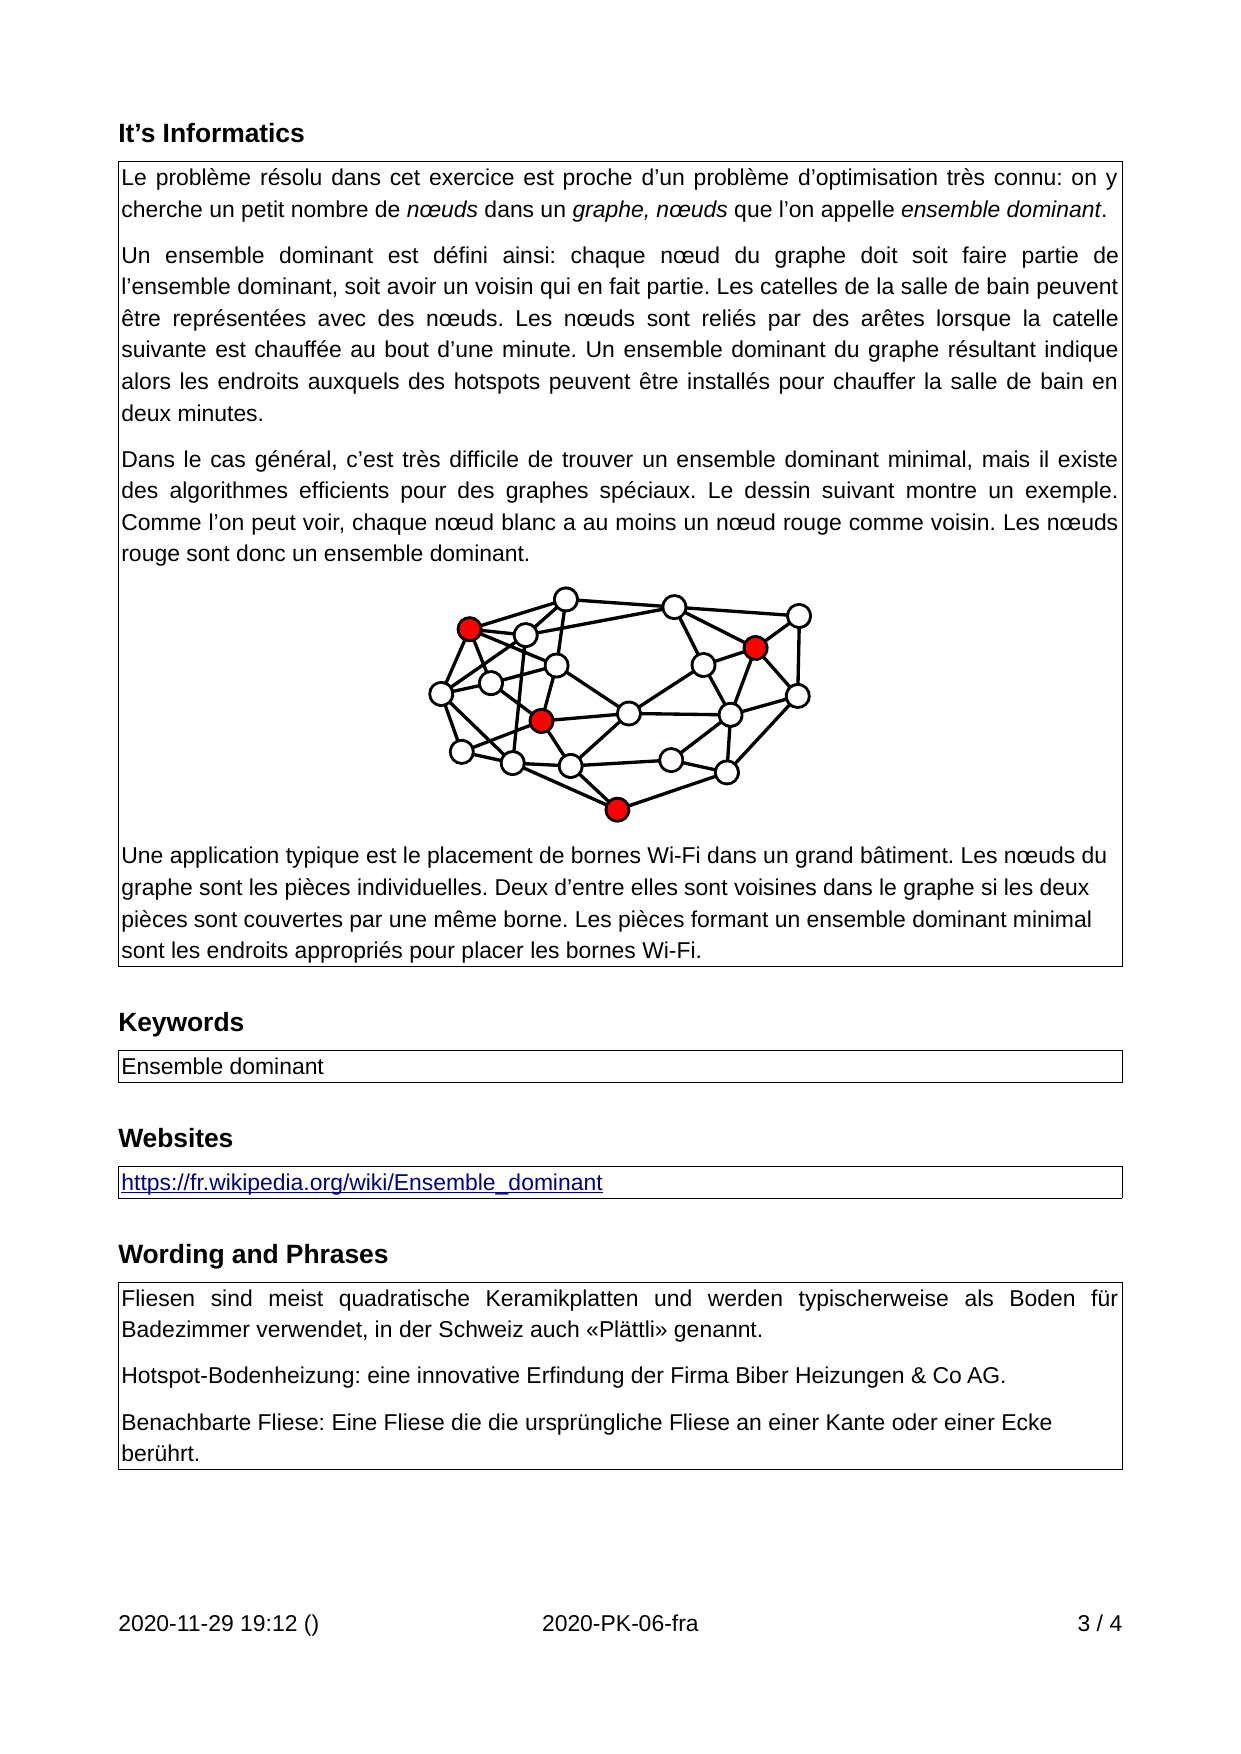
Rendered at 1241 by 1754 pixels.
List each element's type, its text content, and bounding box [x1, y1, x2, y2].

text Une application typique est le placement de bornes Wi-Fi dans un grand bâtiment. Les nœuds du graphe sont les pièces individuelles. Deux d’entre elles sont voisines dans le graphe si les deux pièces sont couvertes par une même borne. Les pièces formant un ensemble dominant minimal sont les endroits appropriés pour placer les bornes Wi-Fi. [119, 839, 1122, 966]
text Ensemble dominant [119, 1051, 1122, 1082]
text Le problème résolu dans cet exercice est proche d’un problème d’optimisation très connu: on y cherche un petit nombre de nœuds dans un graphe, nœuds que l’on appelle ensemble dominant. [119, 162, 1122, 222]
subtitle It’s Informatics [118, 118, 1122, 148]
text Benachbarte Fliese: Eine Fliese die die ursprüngliche Fliese an einer Kante oder einer Ecke berührt. [119, 1406, 1122, 1469]
text Fliesen sind meist quadratische Keramikplatten und werden typischerweise als Boden für Badezimmer verwendet, in der Schweiz auch «Plättli» genannt. [119, 1283, 1122, 1343]
subtitle Keywords [118, 1007, 1122, 1037]
subtitle Websites [118, 1123, 1122, 1153]
text Un ensemble dominant est défini ainsi: chaque nœud du graphe doit soit faire partie de l’ensemble dominant, soit avoir un voisin qui en fait partie. Les catelles de la salle de bain peuvent être représentées avec des nœuds. Les nœuds sont reliés par des arêtes lorsque la catelle suivante est chauffée au bout d’une minute. Un ensemble dominant du graphe résultant indique alors les endroits auxquels des hotspots peuvent être installés pour chauffer la salle de bain en deux minutes. [119, 239, 1122, 426]
subtitle Wording and Phrases [118, 1239, 1122, 1269]
text Dans le cas général, c’est très difficile de trouver un ensemble dominant minimal, mais il existe des algorithmes efficients pour des graphes spéciaux. Le dessin suivant montre un exemple. Comme l’on peut voir, chaque nœud blanc a au moins un nœud rouge comme voisin. Les nœuds rouge sont donc un ensemble dominant. [119, 443, 1122, 567]
text https://fr.wikipedia.org/wiki/Ensemble_dominant [119, 1167, 1122, 1198]
text Hotspot-Bodenheizung: eine innovative Erfindung der Firma Biber Heizungen & Co AG. [119, 1359, 1122, 1389]
